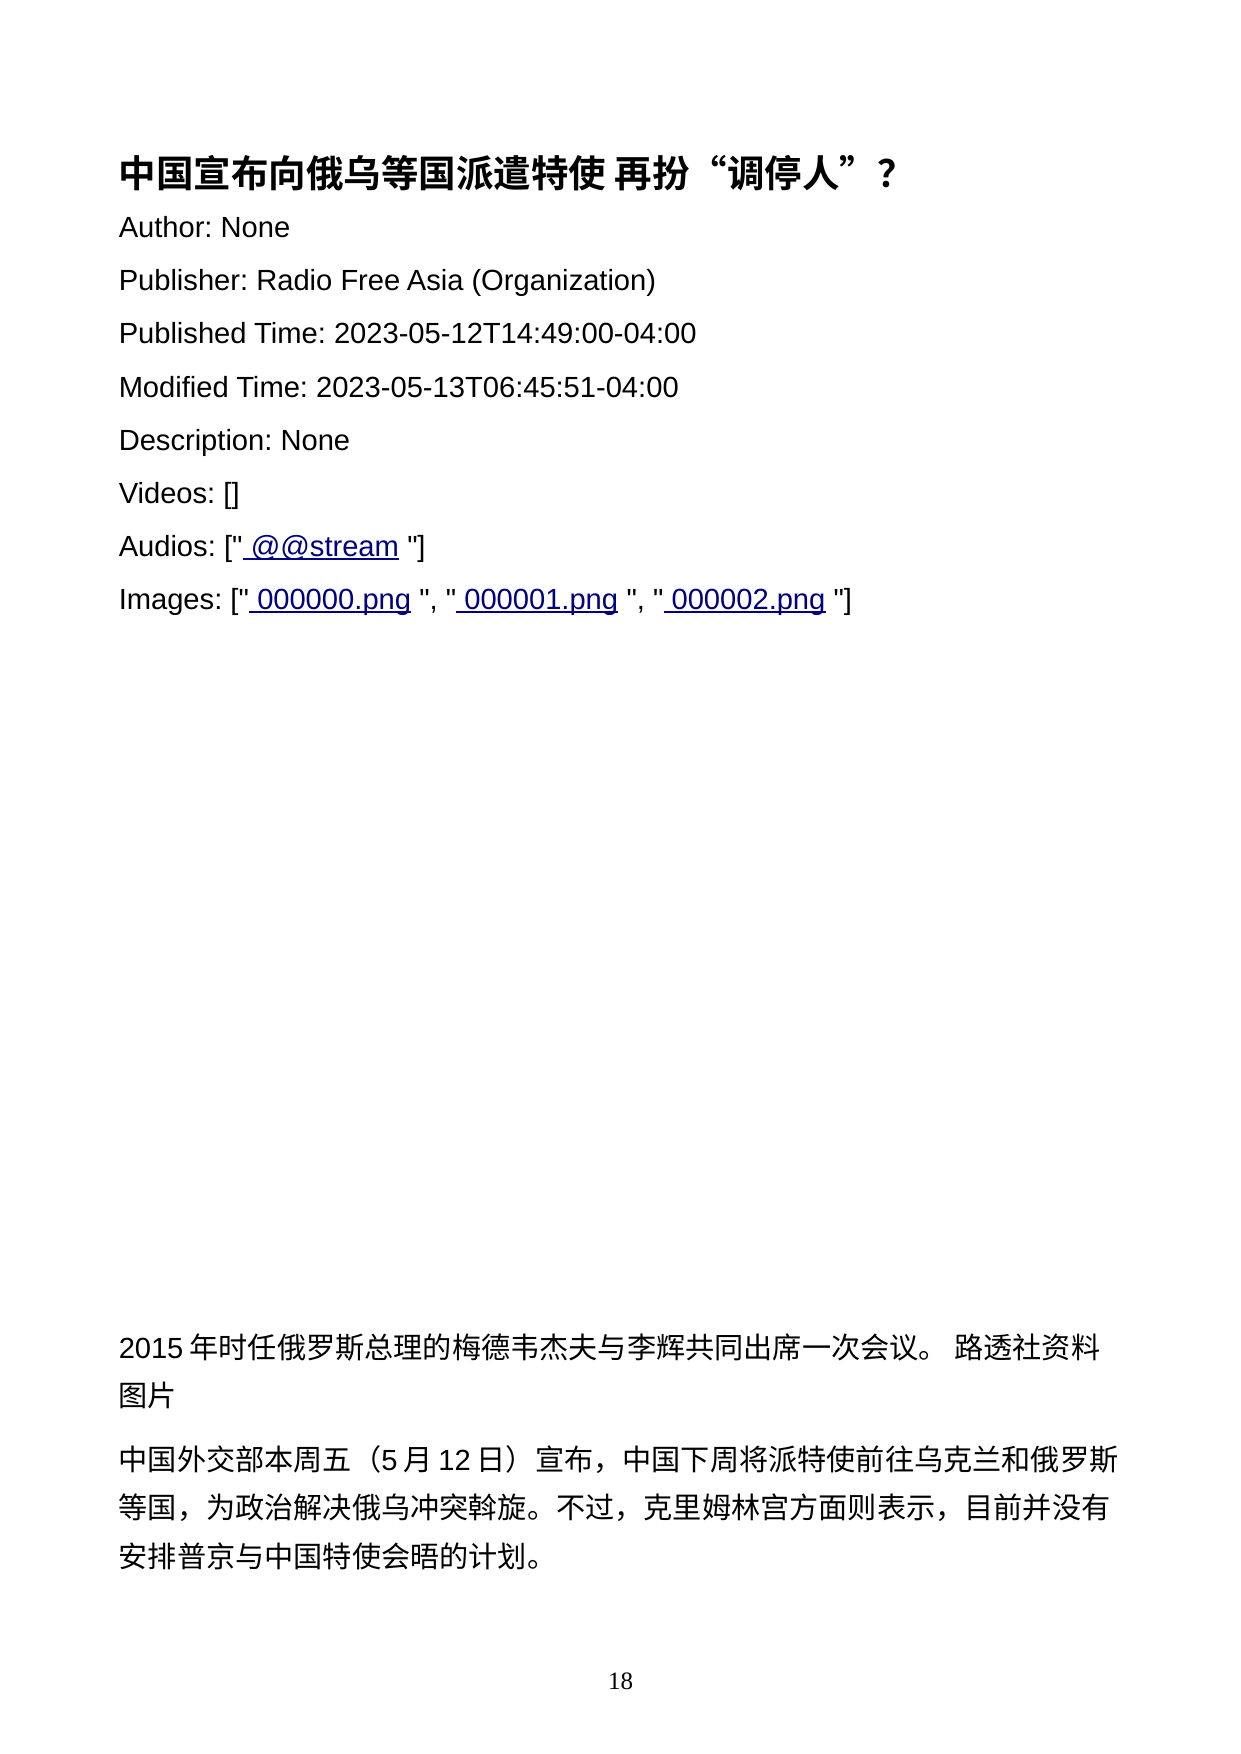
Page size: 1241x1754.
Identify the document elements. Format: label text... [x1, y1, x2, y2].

text Description: None [118, 423, 1122, 456]
text Audios: [" @@stream "] [118, 529, 1122, 563]
subtitle 中国宣布向俄乌等国派遣特使 再扮“调停人”？ [118, 143, 1122, 198]
text Images: [" 000000.png ", " 000001.png ", " 000002.png "] [118, 582, 1122, 616]
text 中国外交部本周五（5月12日）宣布，中国下周将派特使前往乌克兰和俄罗斯等国，为政治解决俄乌冲突斡旋。不过，克里姆林宫方面则表示，目前并没有安排普京与中国特使会晤的计划。 [118, 1436, 1122, 1575]
text Published Time: 2023-05-12T14:49:00-04:00 [118, 317, 1122, 350]
text Videos: [] [118, 476, 1122, 509]
text 2015年时任俄罗斯总理的梅德韦杰夫与李辉共同出席一次会议。 路透社资料图片 [118, 635, 1122, 1415]
text Author: None [118, 210, 1122, 244]
text Modified Time: 2023-05-13T06:45:51-04:00 [118, 370, 1122, 403]
text Publisher: Radio Free Asia (Organization) [118, 263, 1122, 297]
